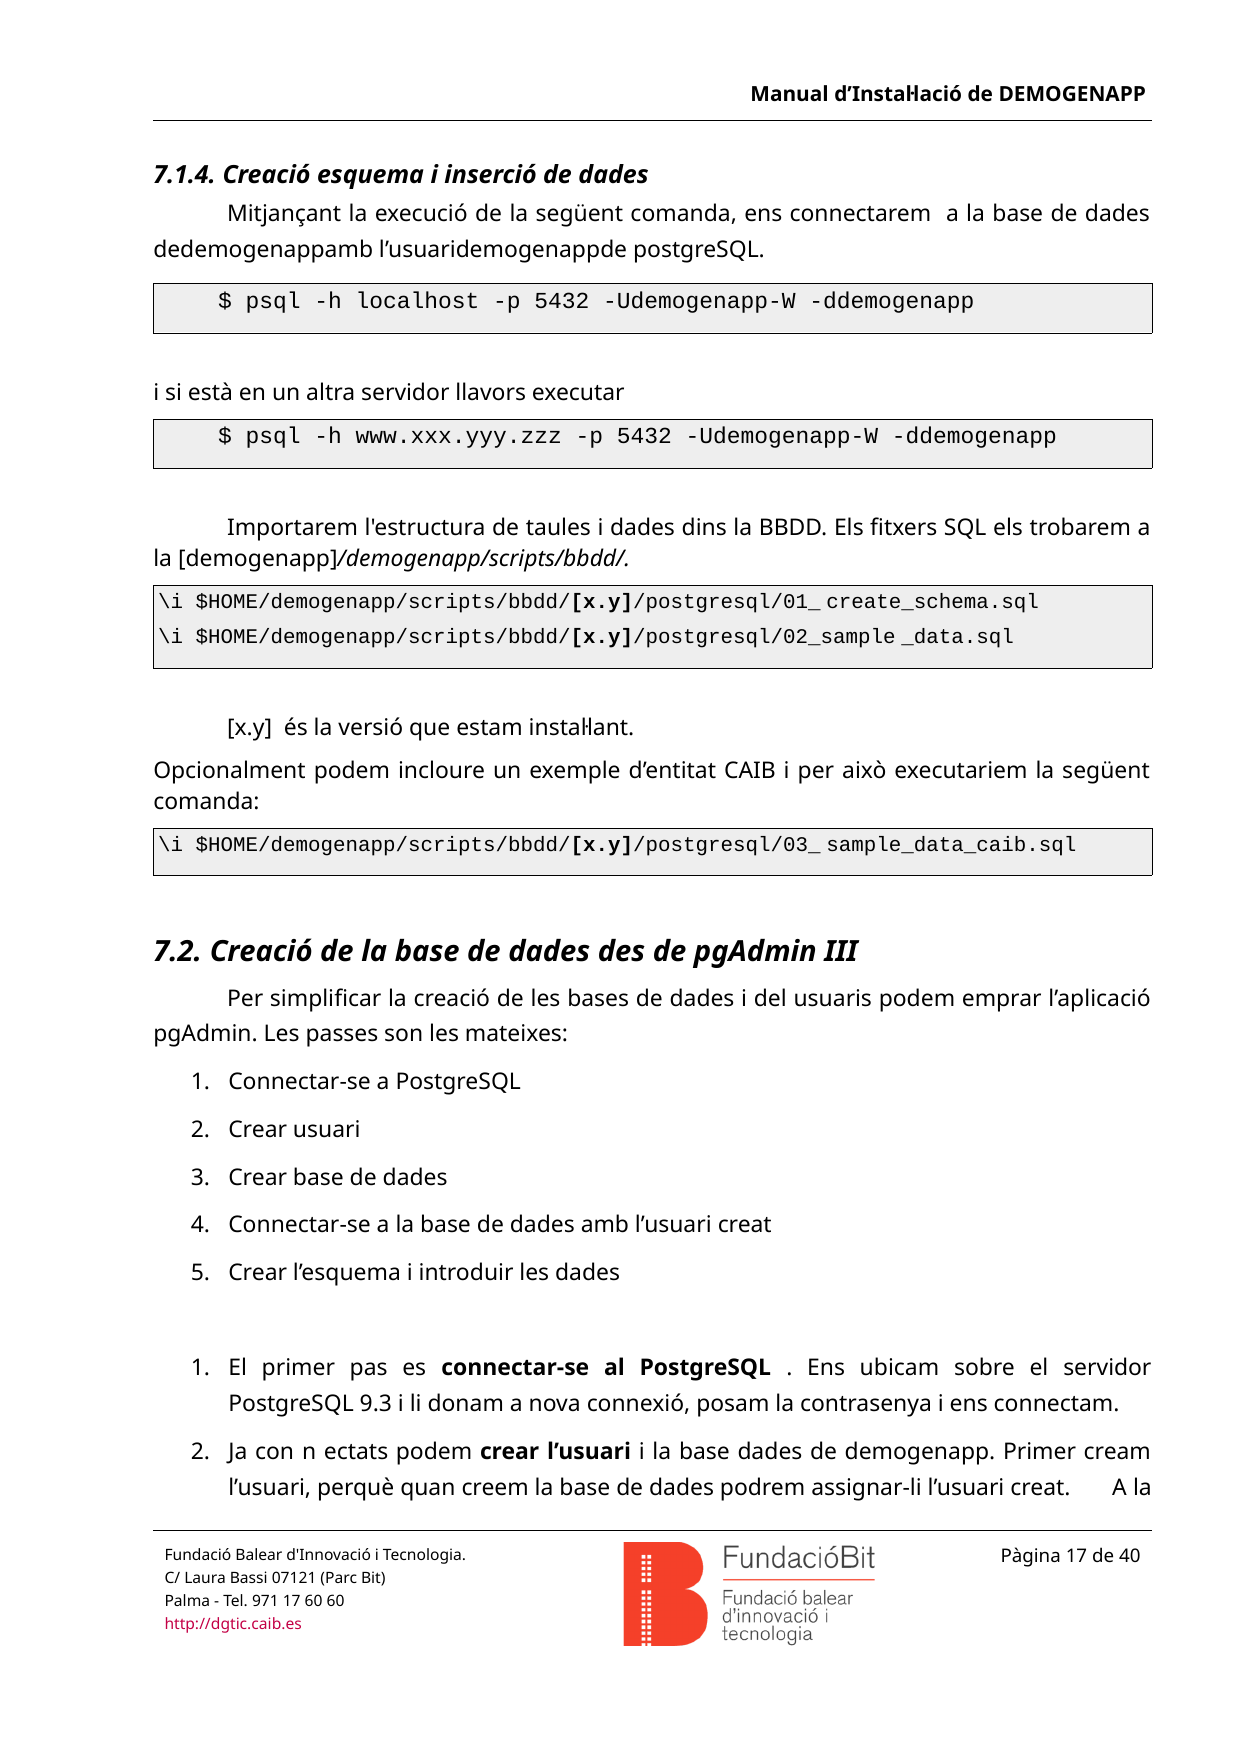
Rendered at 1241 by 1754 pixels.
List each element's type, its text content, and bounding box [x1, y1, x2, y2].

list El primer pas es connectar-se al PostgreSQL . Ens ubicam sobre el servidor PostgreSQL 9.3 i li donam a nova connexió, posam la contrasenya i ens connectam. [191, 1351, 1152, 1418]
table_header $ psql -h localhost -p 5432 -Udemogenapp-W -ddemogenapp [154, 284, 1152, 332]
table_header $ psql -h www.xxx.yyy.zzz -p 5432 -Udemogenapp-W -ddemogenapp [154, 420, 1152, 468]
list Ja con n ectats podem crear l’usuari i la base dades de demogenapp. Primer cream l’usuari, perquè quan creem la base de dades podrem assignar-li l’usuari creat. A la [191, 1435, 1152, 1502]
list Crear base de dades [191, 1161, 1152, 1192]
text i si està en un altra servidor llavors executar [153, 376, 1152, 407]
text [x.y] és la versió que estam instal·lant. [153, 711, 1152, 742]
list Connectar-se a la base de dades amb l’usuari creat [191, 1208, 1152, 1239]
subtitle Creació esquema i inserció de dades [153, 156, 1152, 191]
subtitle Creació de la base de dades des de pgAdmin III [153, 930, 1152, 970]
list Connectar-se a PostgreSQL [191, 1065, 1152, 1096]
text Per simplificar la creació de les bases de dades i del usuaris podem emprar l’aplicació pgAdmin. Les passes son les mateixes: [153, 981, 1152, 1049]
list Crear l’esquema i introduir les dades [191, 1256, 1152, 1287]
text Importarem l'estructura de taules i dades dins la BBDD. Els fitxers SQL els trobarem a la [demogenapp]/demogenapp/scripts/bbdd/. [153, 511, 1152, 573]
picture [623, 1542, 875, 1646]
table_header \i $HOME/demogenapp/scripts/bbdd/[x.y]/postgresql/03_ sample_data_caib.sql [154, 829, 1152, 875]
list Crear usuari [191, 1113, 1152, 1144]
text Opcionalment podem incloure un exemple d’entitat CAIB i per això executariem la següent comanda: [153, 754, 1152, 816]
table_header \i $HOME/demogenapp/scripts/bbdd/[x.y]/postgresql/01_ create_schema.sql \i $HOME/demogenapp/scripts/bbdd/[x.y]/postgresql/02_sample _data.sql [154, 586, 1152, 668]
text Mitjançant la execució de la següent comanda, ens connectarem a la base de dades dedemogenappamb l’usuaridemogenappde postgreSQL. [153, 197, 1152, 264]
